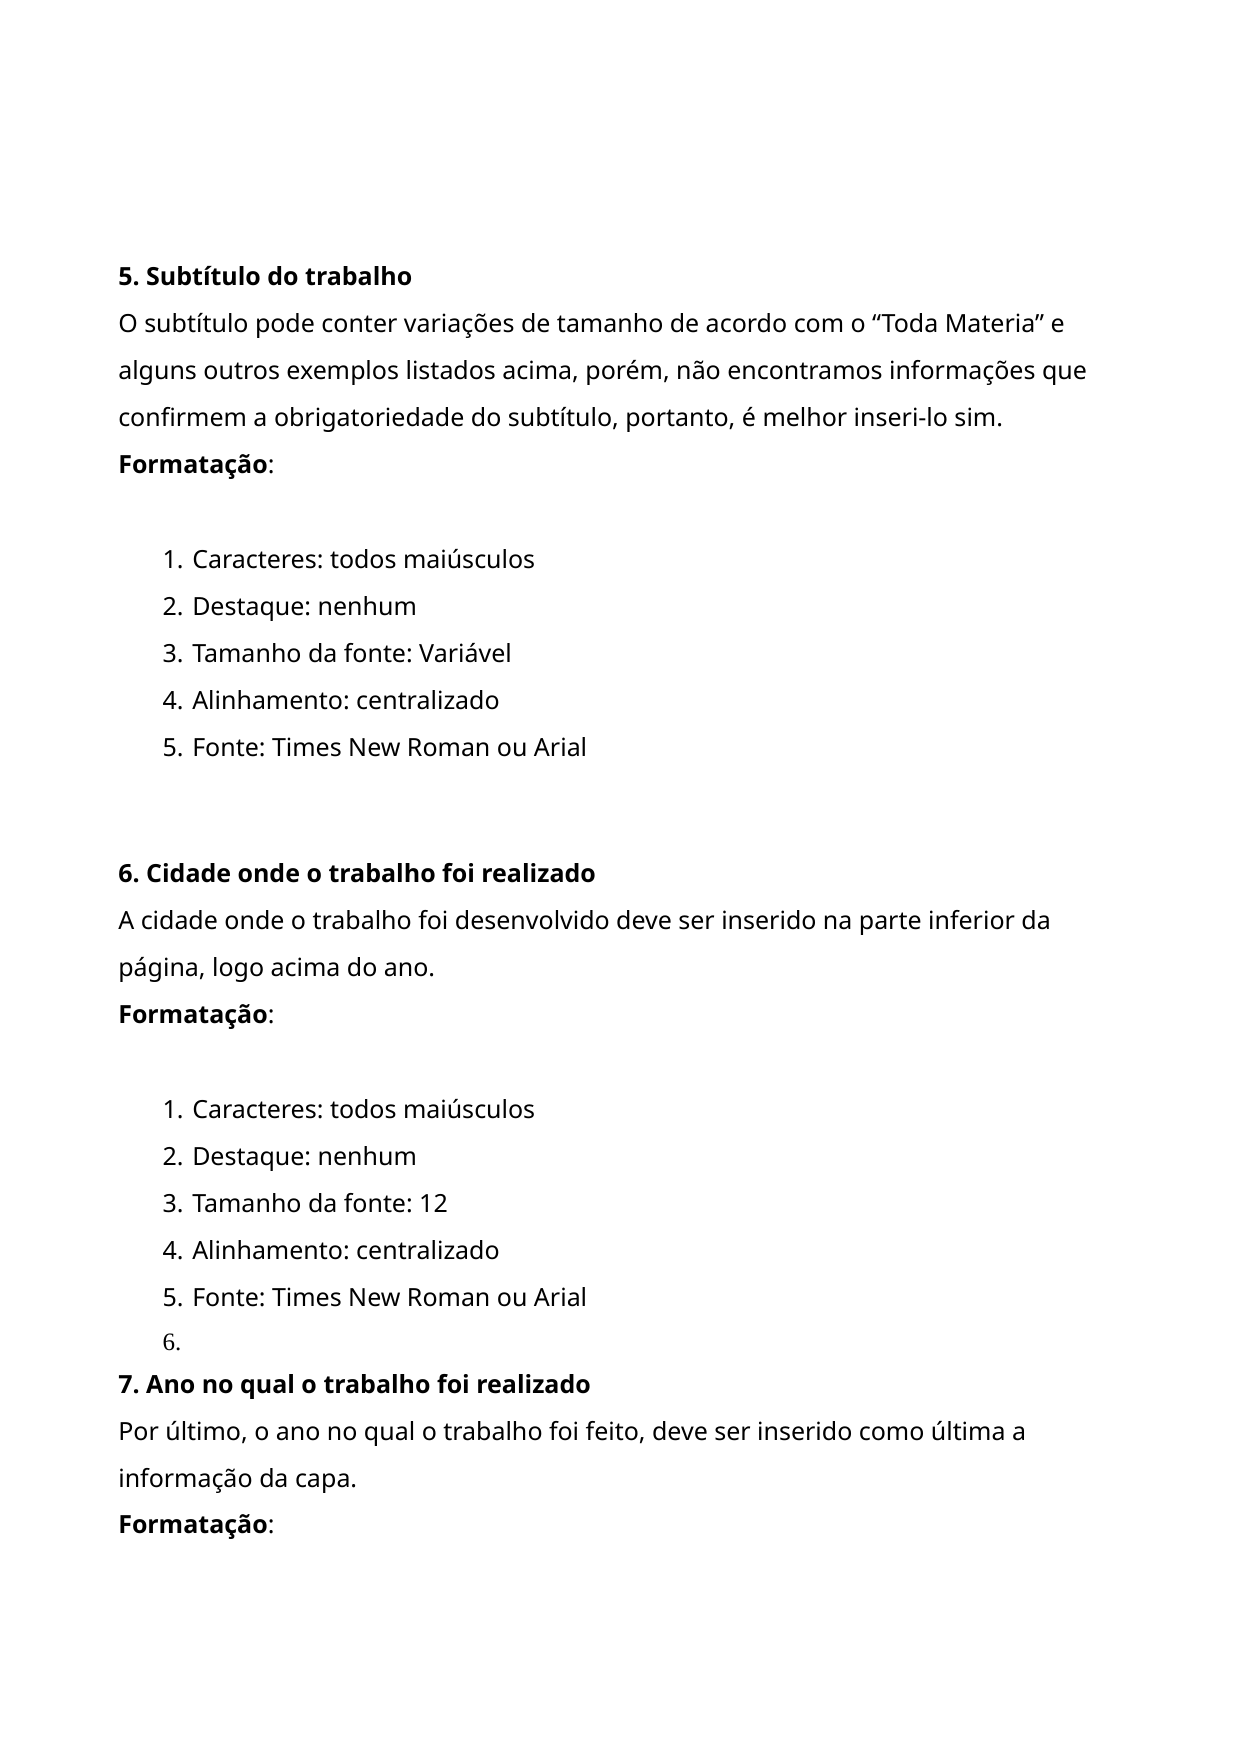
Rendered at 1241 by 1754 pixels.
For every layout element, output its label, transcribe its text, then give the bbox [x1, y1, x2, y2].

list Fonte: Times New Roman ou Arial [162, 730, 1122, 764]
subtitle 5. Subtítulo do trabalho [118, 259, 1122, 293]
text Formatação: [118, 1507, 1122, 1541]
text A cidade onde o trabalho foi desenvolvido deve ser inserido na parte inferior da página, logo acima do ano. [118, 903, 1122, 984]
list Alinhamento: centralizado [162, 1233, 1122, 1267]
subtitle 7. Ano no qual o trabalho foi realizado [118, 1366, 1122, 1400]
list Destaque: nenhum [162, 1139, 1122, 1173]
text O subtítulo pode conter variações de tamanho de acordo com o “Toda Materia” e alguns outros exemplos listados acima, porém, não encontramos informações que confirmem a obrigatoriedade do subtítulo, portanto, é melhor inseri-lo sim. [118, 306, 1122, 434]
list Tamanho da fonte: Variável [162, 636, 1122, 670]
text Formatação: [118, 447, 1122, 481]
list Fonte: Times New Roman ou Arial [162, 1280, 1122, 1314]
list Caracteres: todos maiúsculos [162, 1092, 1122, 1126]
list Destaque: nenhum [162, 589, 1122, 623]
text Por último, o ano no qual o trabalho foi feito, deve ser inserido como última a informação da capa. [118, 1413, 1122, 1494]
text Formatação: [118, 997, 1122, 1031]
list Tamanho da fonte: 12 [162, 1186, 1122, 1220]
subtitle 6. Cidade onde o trabalho foi realizado [118, 856, 1122, 890]
list Alinhamento: centralizado [162, 683, 1122, 717]
list Caracteres: todos maiúsculos [162, 542, 1122, 576]
